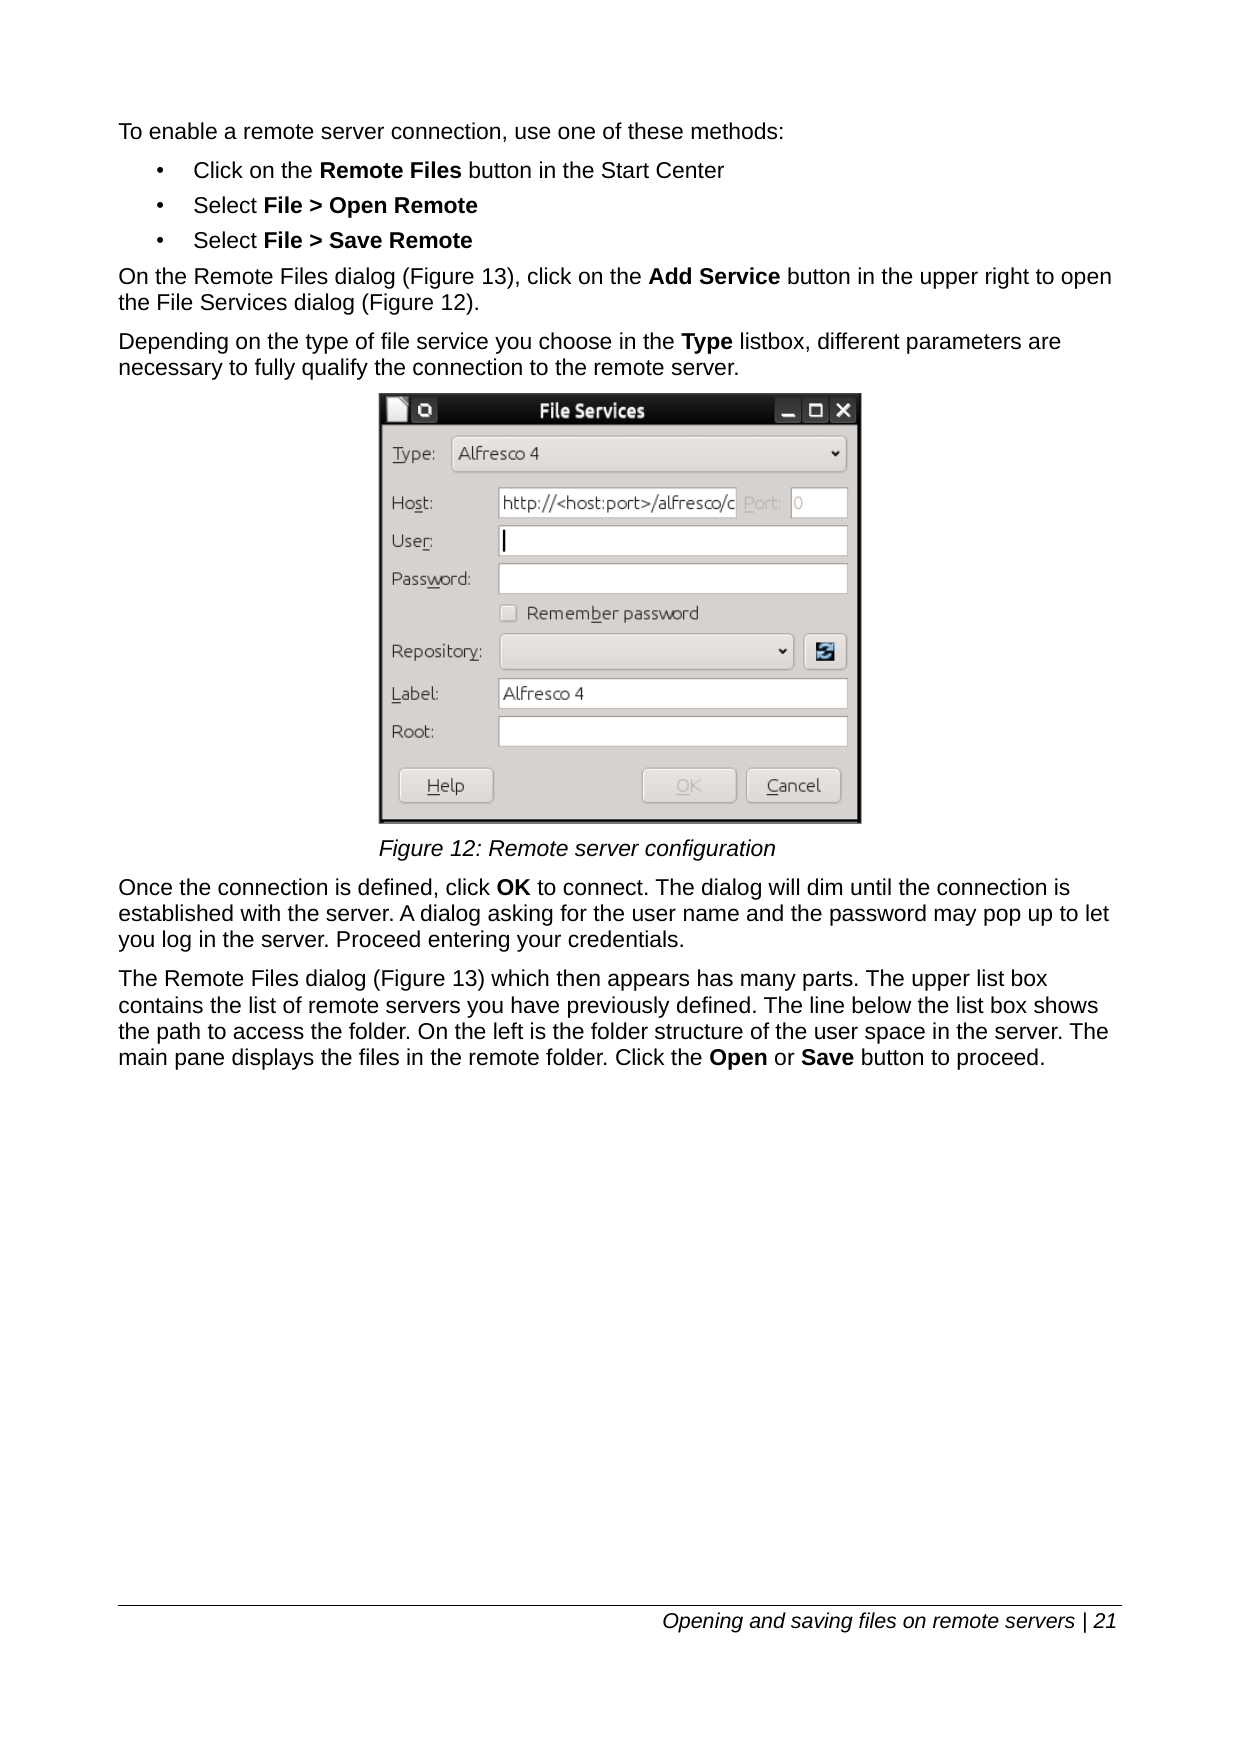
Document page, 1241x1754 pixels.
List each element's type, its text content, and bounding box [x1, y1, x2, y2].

text To enable a remote server connection, use one of these methods: [118, 118, 1122, 144]
list Click on the Remote Files button in the Start Center [156, 157, 1122, 183]
text Figure 12: Remote server configuration [378, 835, 862, 862]
text Once the connection is defined, click OK to connect. The dialog will dim until the connection is established with the server. A dialog asking for the user name and the password may pop up to let you log in the server. Proceed entering your credentials. [118, 874, 1122, 953]
list Select File > Save Remote [156, 227, 1122, 254]
text On the Remote Files dialog (Figure 13), click on the Add Service button in the upper right to open the File Services dialog (Figure 12). [118, 263, 1122, 315]
picture [378, 393, 862, 824]
text Depending on the type of file service you choose in the Type listbox, different parameters are necessary to fully qualify the connection to the remote server. [118, 328, 1122, 381]
text The Remote Files dialog (Figure 13) which then appears has many parts. The upper list box contains the list of remote servers you have previously defined. The line below the list box shows the path to access the folder. On the left is the folder structure of the user space in the server. The main pane displays the files in the remote folder. Click the Open or Save button to proceed. [118, 965, 1122, 1071]
list Select File > Open Remote [156, 192, 1122, 218]
